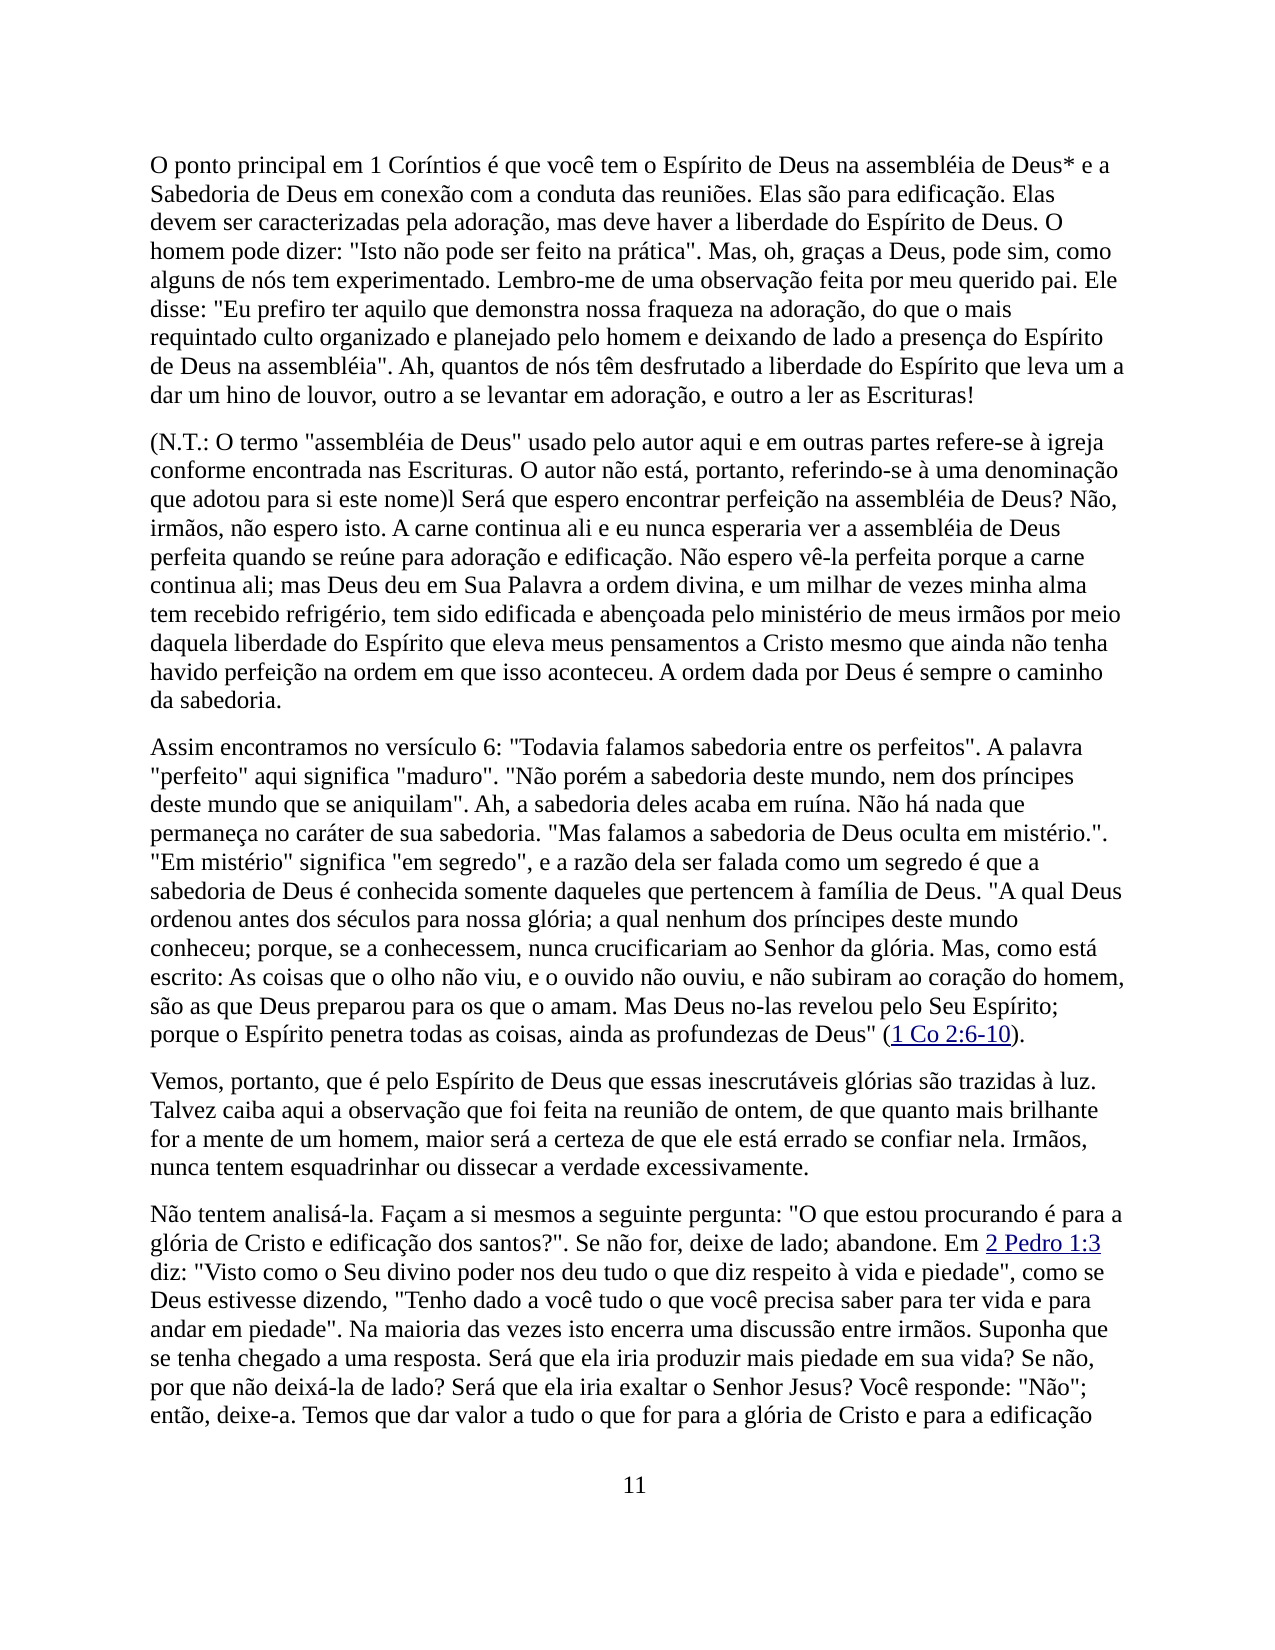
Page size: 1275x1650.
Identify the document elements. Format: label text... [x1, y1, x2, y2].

text Não tentem analisá-la. Façam a si mesmos a seguinte pergunta: "O que estou procurando é para a glória de Cristo e edificação dos santos?". Se não for, deixe de lado; abandone. Em 2 Pedro 1:3 diz: "Visto como o Seu divino poder nos deu tudo o que diz respeito à vida e piedade", como se Deus estivesse dizendo, "Tenho dado a você tudo o que você precisa saber para ter vida e para andar em piedade". Na maioria das vezes isto encerra uma discussão entre irmãos. Suponha que se tenha chegado a uma resposta. Será que ela iria produzir mais piedade em sua vida? Se não, por que não deixá-la de lado? Será que ela iria exaltar o Senhor Jesus? Você responde: "Não"; então, deixe-a. Temos que dar valor a tudo o que for para a glória de Cristo e para a edificação [150, 1199, 1125, 1429]
text Assim encontramos no versículo 6: "Todavia falamos sabedoria entre os perfeitos". A palavra "perfeito" aqui significa "maduro". "Não porém a sabedoria deste mundo, nem dos príncipes deste mundo que se aniquilam". Ah, a sabedoria deles acaba em ruína. Não há nada que permaneça no caráter de sua sabedoria. "Mas falamos a sabedoria de Deus oculta em mistério.". "Em mistério" significa "em segredo", e a razão dela ser falada como um segredo é que a sabedoria de Deus é conhecida somente daqueles que pertencem à família de Deus. "A qual Deus ordenou antes dos séculos para nossa glória; a qual nenhum dos príncipes deste mundo conheceu; porque, se a conhecessem, nunca crucificariam ao Senhor da glória. Mas, como está escrito: As coisas que o olho não viu, e o ouvido não ouviu, e não subiram ao coração do homem, são as que Deus preparou para os que o amam. Mas Deus no-las revelou pelo Seu Espírito; porque o Espírito penetra todas as coisas, ainda as profundezas de Deus" (1 Co 2:6-10). [150, 732, 1125, 1048]
text O ponto principal em 1 Coríntios é que você tem o Espírito de Deus na assembléia de Deus* e a Sabedoria de Deus em conexão com a conduta das reuniões. Elas são para edificação. Elas devem ser caracterizadas pela adoração, mas deve haver a liberdade do Espírito de Deus. O homem pode dizer: "Isto não pode ser feito na prática". Mas, oh, graças a Deus, pode sim, como alguns de nós tem experimentado. Lembro-me de uma observação feita por meu querido pai. Ele disse: "Eu prefiro ter aquilo que demonstra nossa fraqueza na adoração, do que o mais requintado culto organizado e planejado pelo homem e deixando de lado a presença do Espírito de Deus na assembléia". Ah, quantos de nós têm desfrutado a liberdade do Espírito que leva um a dar um hino de louvor, outro a se levantar em adoração, e outro a ler as Escrituras! [150, 150, 1125, 409]
text (N.T.: O termo "assembléia de Deus" usado pelo autor aqui e em outras partes refere-se à igreja conforme encontrada nas Escrituras. O autor não está, portanto, referindo-se à uma denominação que adotou para si este nome)l Será que espero encontrar perfeição na assembléia de Deus? Não, irmãos, não espero isto. A carne continua ali e eu nunca esperaria ver a assembléia de Deus perfeita quando se reúne para adoração e edificação. Não espero vê-la perfeita porque a carne continua ali; mas Deus deu em Sua Palavra a ordem divina, e um milhar de vezes minha alma tem recebido refrigério, tem sido edificada e abençoada pelo ministério de meus irmãos por meio daquela liberdade do Espírito que eleva meus pensamentos a Cristo mesmo que ainda não tenha havido perfeição na ordem em que isso aconteceu. A ordem dada por Deus é sempre o caminho da sabedoria. [150, 427, 1125, 714]
text Vemos, portanto, que é pelo Espírito de Deus que essas inescrutáveis glórias são trazidas à luz. Talvez caiba aqui a observação que foi feita na reunião de ontem, de que quanto mais brilhante for a mente de um homem, maior será a certeza de que ele está errado se confiar nela. Irmãos, nunca tentem esquadrinhar ou dissecar a verdade excessivamente. [150, 1066, 1125, 1181]
